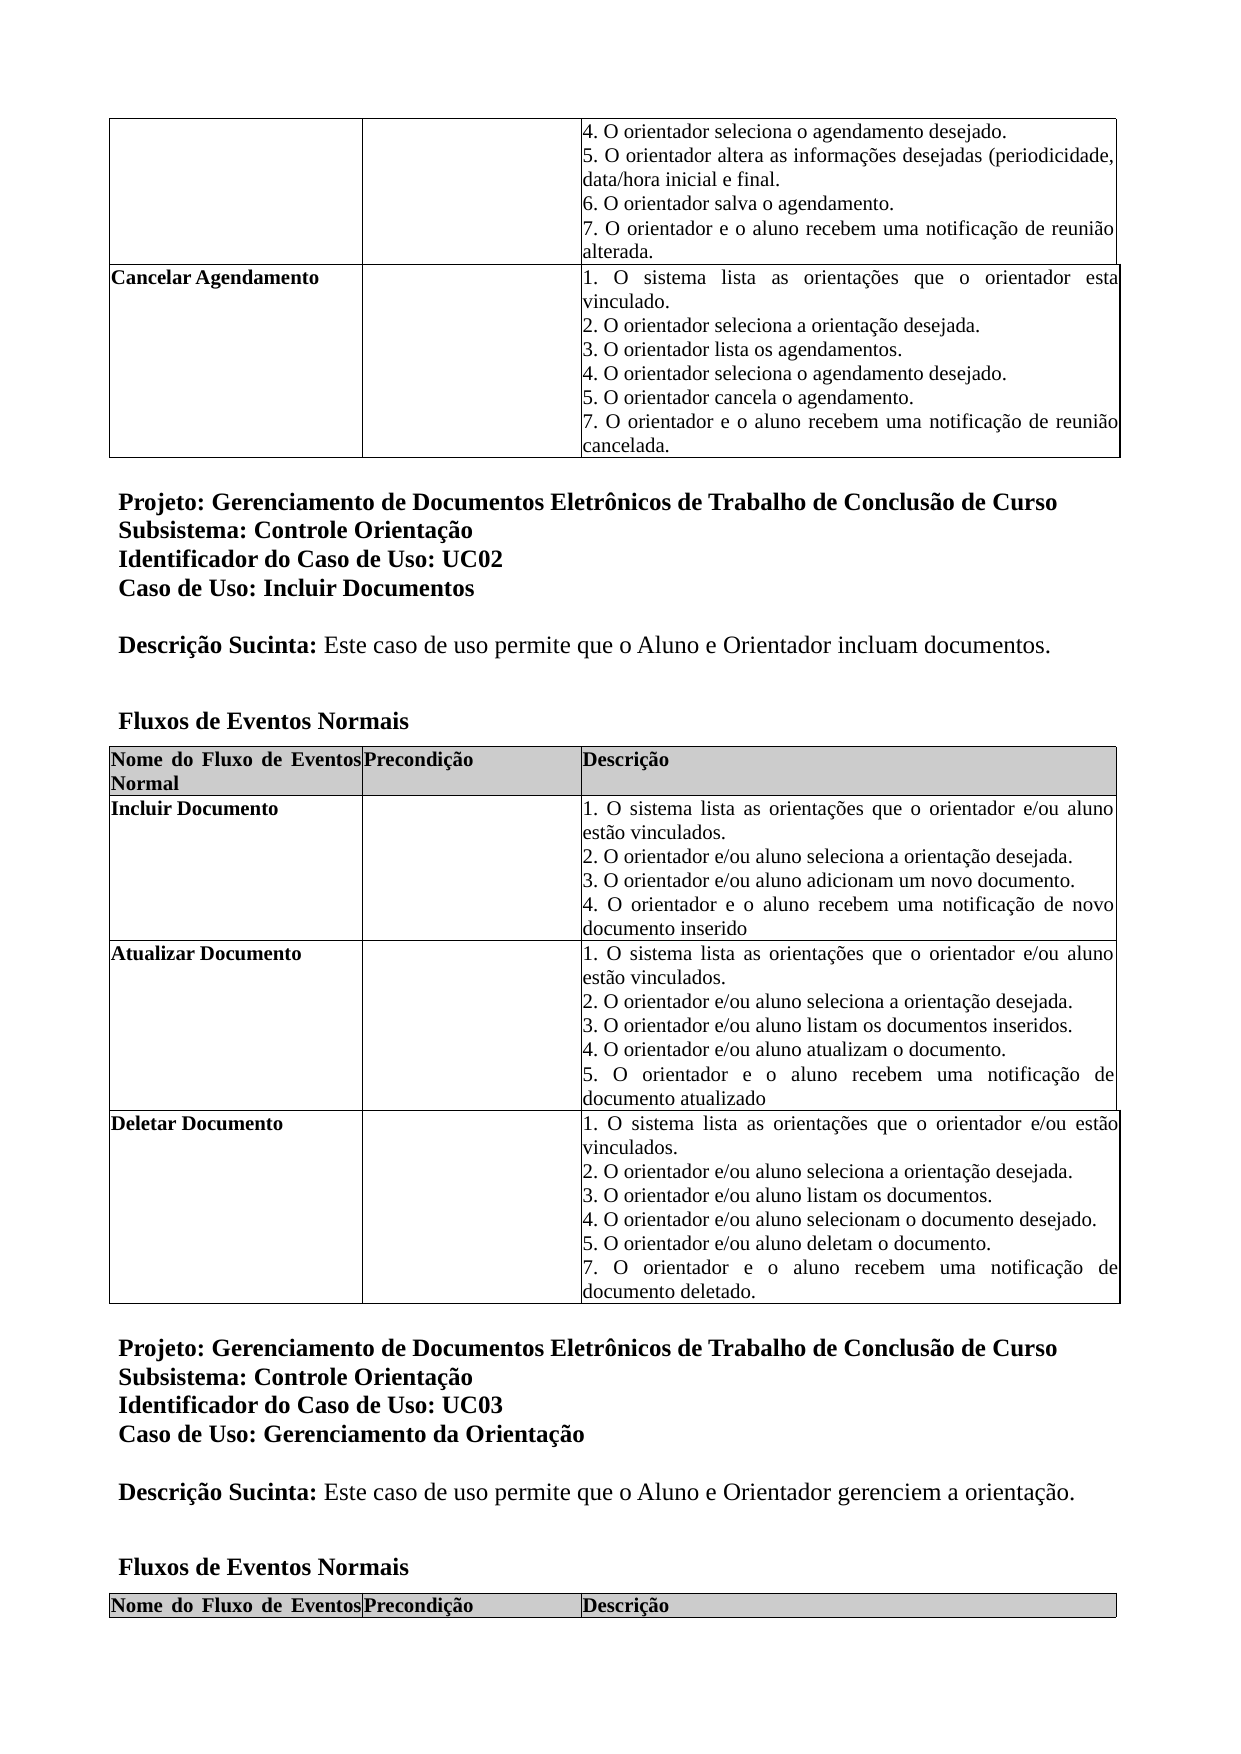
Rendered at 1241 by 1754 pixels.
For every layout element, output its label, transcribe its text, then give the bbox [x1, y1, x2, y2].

table_cell [363, 941, 581, 1109]
text Projeto: Gerenciamento de Documentos Eletrônicos de Trabalho de Conclusão de Curso [118, 1333, 1122, 1362]
table_header Nome do Fluxo de Eventos [110, 1594, 362, 1617]
table_cell [363, 265, 581, 457]
text Fluxos de Eventos Normais [118, 1552, 1122, 1581]
text Caso de Uso: Incluir Documentos [118, 573, 1122, 602]
table_cell [110, 119, 362, 263]
table_header Descrição [582, 1594, 1116, 1617]
text Descrição Sucinta: Este caso de uso permite que o Aluno e Orientador gerenciem a orientação. [118, 1477, 1122, 1505]
table_header Descrição [582, 747, 1116, 795]
table_header Nome do Fluxo de Eventos Normal [110, 747, 362, 795]
text Fluxos de Eventos Normais [118, 706, 1122, 734]
text Projeto: Gerenciamento de Documentos Eletrônicos de Trabalho de Conclusão de Curso [118, 487, 1122, 516]
table_cell Atualizar Documento [110, 941, 362, 1109]
table_cell Deletar Documento [110, 1111, 362, 1303]
table_cell [363, 119, 581, 263]
table_cell [1116, 118, 1120, 263]
text Subsistema: Controle Orientação [118, 516, 1122, 544]
table_cell 1. O sistema lista as orientações que o orientador e/ou aluno estão vinculados. 2. O orientador e/ou aluno seleciona a orientação desejada. 3. O orientador e/ou aluno listam os documentos inseridos. 4. O orientador e/ou aluno atualizam o documento. 5. O orientador e o aluno recebem uma notificação de documento atualizado [582, 941, 1116, 1109]
text Identificador do Caso de Uso: UC03 [118, 1390, 1122, 1419]
table_cell [363, 1111, 581, 1303]
text Identificador do Caso de Uso: UC02 [118, 544, 1122, 573]
table_cell 1. O sistema lista as orientações que o orientador e/ou aluno estão vinculados. 2. O orientador e/ou aluno seleciona a orientação desejada. 3. O orientador e/ou aluno adicionam um novo documento. 4. O orientador e o aluno recebem uma notificação de novo documento inserido [582, 796, 1116, 940]
text Descrição Sucinta: Este caso de uso permite que o Aluno e Orientador incluam documentos. [118, 631, 1122, 659]
table_cell 4. O orientador seleciona o agendamento desejado. 5. O orientador altera as informações desejadas (periodicidade, data/hora inicial e final. 6. O orientador salva o agendamento. 7. O orientador e o aluno recebem uma notificação de reunião alterada. [582, 119, 1116, 263]
table_header Precondição [363, 747, 581, 795]
text Subsistema: Controle Orientação [118, 1362, 1122, 1390]
table_header Precondição [363, 1594, 581, 1617]
table_cell Incluir Documento [110, 796, 362, 940]
table_cell Cancelar Agendamento [110, 265, 362, 457]
text Caso de Uso: Gerenciamento da Orientação [118, 1419, 1122, 1448]
table_cell 1. O sistema lista as orientações que o orientador e/ou estão vinculados. 2. O orientador e/ou aluno seleciona a orientação desejada. 3. O orientador e/ou aluno listam os documentos. 4. O orientador e/ou aluno selecionam o documento desejado. 5. O orientador e/ou aluno deletam o documento. 7. O orientador e o aluno recebem uma notificação de documento deletado. [582, 1111, 1119, 1303]
table_cell [363, 796, 581, 940]
table_cell 1. O sistema lista as orientações que o orientador esta vinculado. 2. O orientador seleciona a orientação desejada. 3. O orientador lista os agendamentos. 4. O orientador seleciona o agendamento desejado. 5. O orientador cancela o agendamento. 7. O orientador e o aluno recebem uma notificação de reunião cancelada. [582, 265, 1119, 457]
